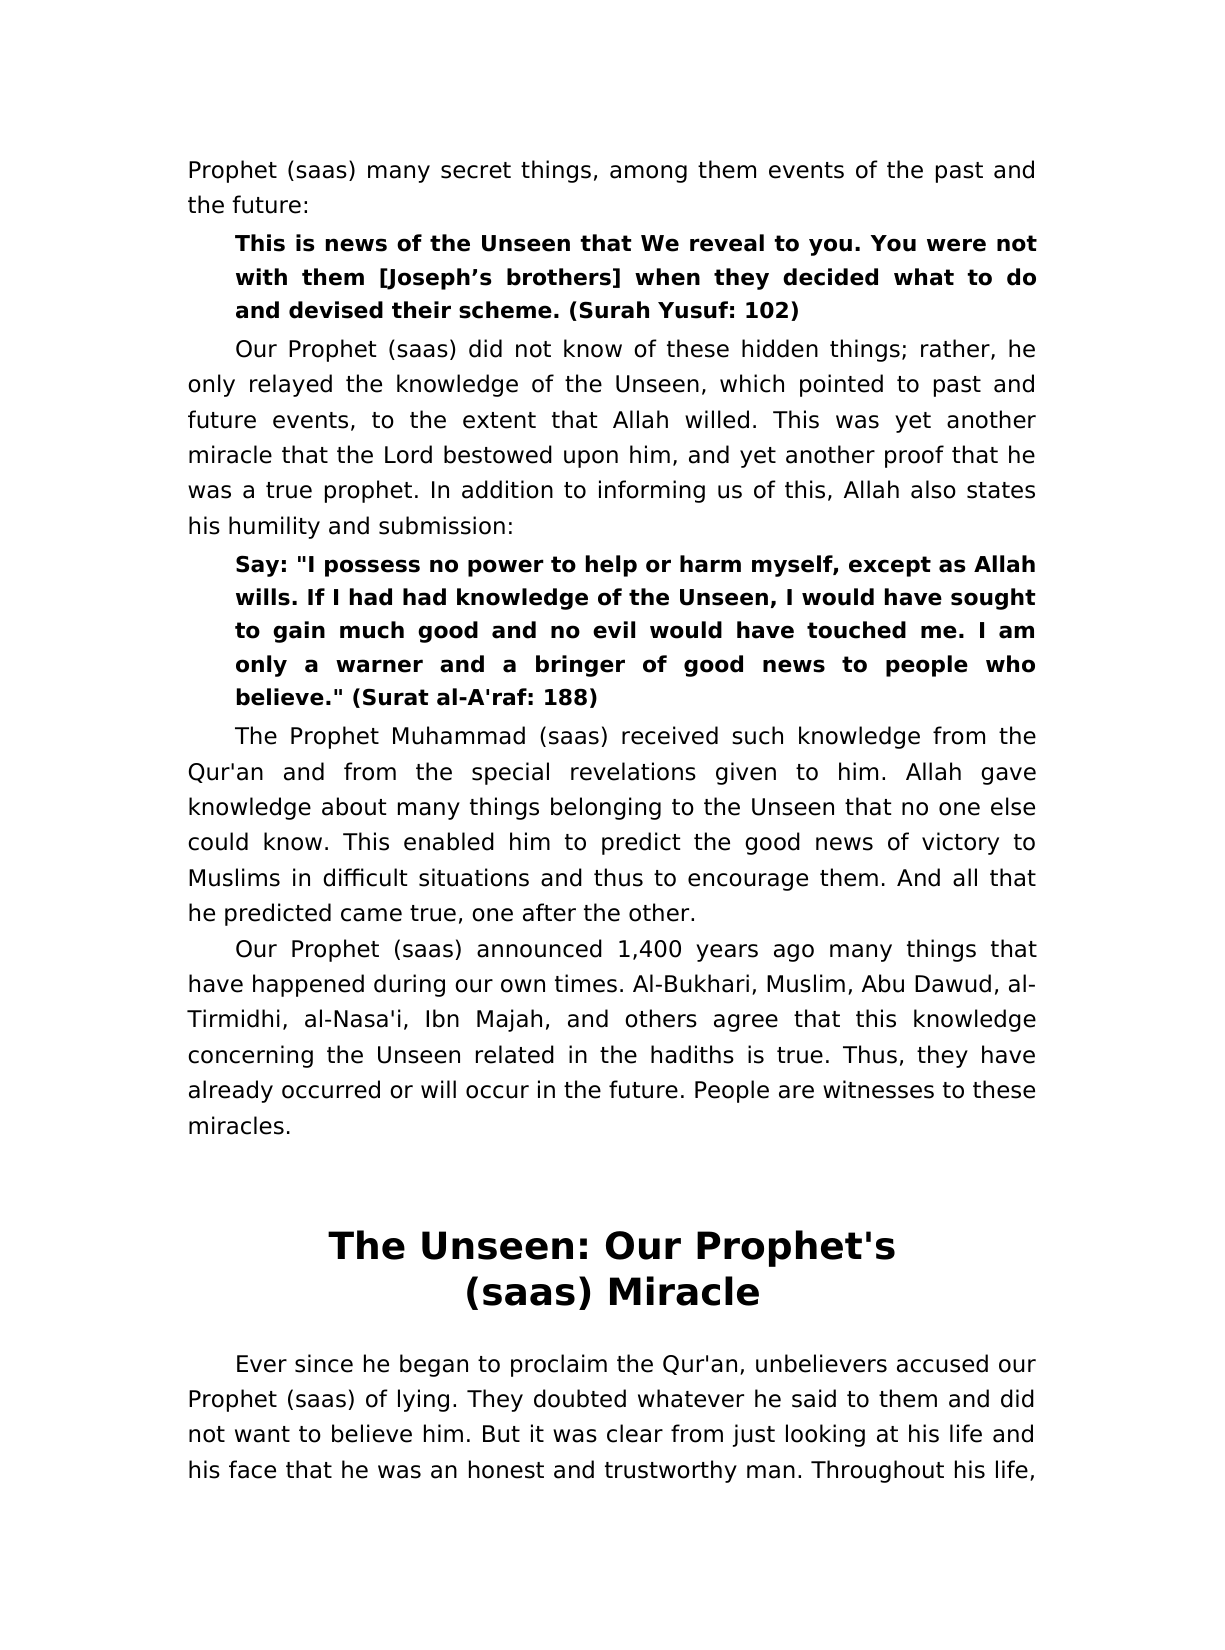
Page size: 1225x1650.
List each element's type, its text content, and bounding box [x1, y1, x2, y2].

text Prophet (saas) many secret things, among them events of the past and the future: [187, 150, 1037, 221]
text The Prophet Muhammad (saas) received such knowledge from the Qur'an and from the special revelations given to him. Allah gave knowledge about many things belonging to the Unseen that no one else could know. This enabled him to predict the good news of victory to Muslims in difficult situations and thus to encourage them. And all that he predicted came true, one after the other. [187, 716, 1037, 929]
text Say: "I possess no power to help or harm myself, except as Allah wills. If I had had knowledge of the Unseen, I would have sought to gain much good and no evil would have touched me. I am only a warner and a bringer of good news to people who believe." (Surat al-A'raf: 188) [235, 546, 1037, 712]
text Our Prophet (saas) did not know of these hidden things; rather, he only relayed the knowledge of the Unseen, which pointed to past and future events, to the extent that Allah willed. This was yet another miracle that the Lord bestowed upon him, and yet another proof that he was a true prophet. In addition to informing us of this, Allah also states his humility and submission: [187, 329, 1037, 541]
text This is news of the Unseen that We reveal to you. You were not with them [Joseph’s brothers] when they decided what to do and devised their scheme. (Surah Yusuf: 102) [235, 225, 1037, 325]
text Ever since he began to proclaim the Qur'an, unbelievers accused our Prophet (saas) of lying. They doubted whatever he said to them and did not want to believe him. But it was clear from just looking at his life and his face that he was an honest and trustworthy man. Throughout his life, [187, 1344, 1037, 1485]
text The Unseen: Our Prophet's [187, 1177, 1037, 1268]
text Our Prophet (saas) announced 1,400 years ago many things that have happened during our own times. Al-Bukhari, Muslim, Abu Dawud, al-Tirmidhi, al-Nasa'i, Ibn Majah, and others agree that this knowledge concerning the Unseen related in the hadiths is true. Thus, they have already occurred or will occur in the future. People are witnesses to these miracles. [187, 929, 1037, 1141]
text (saas) Miracle [187, 1268, 1037, 1314]
